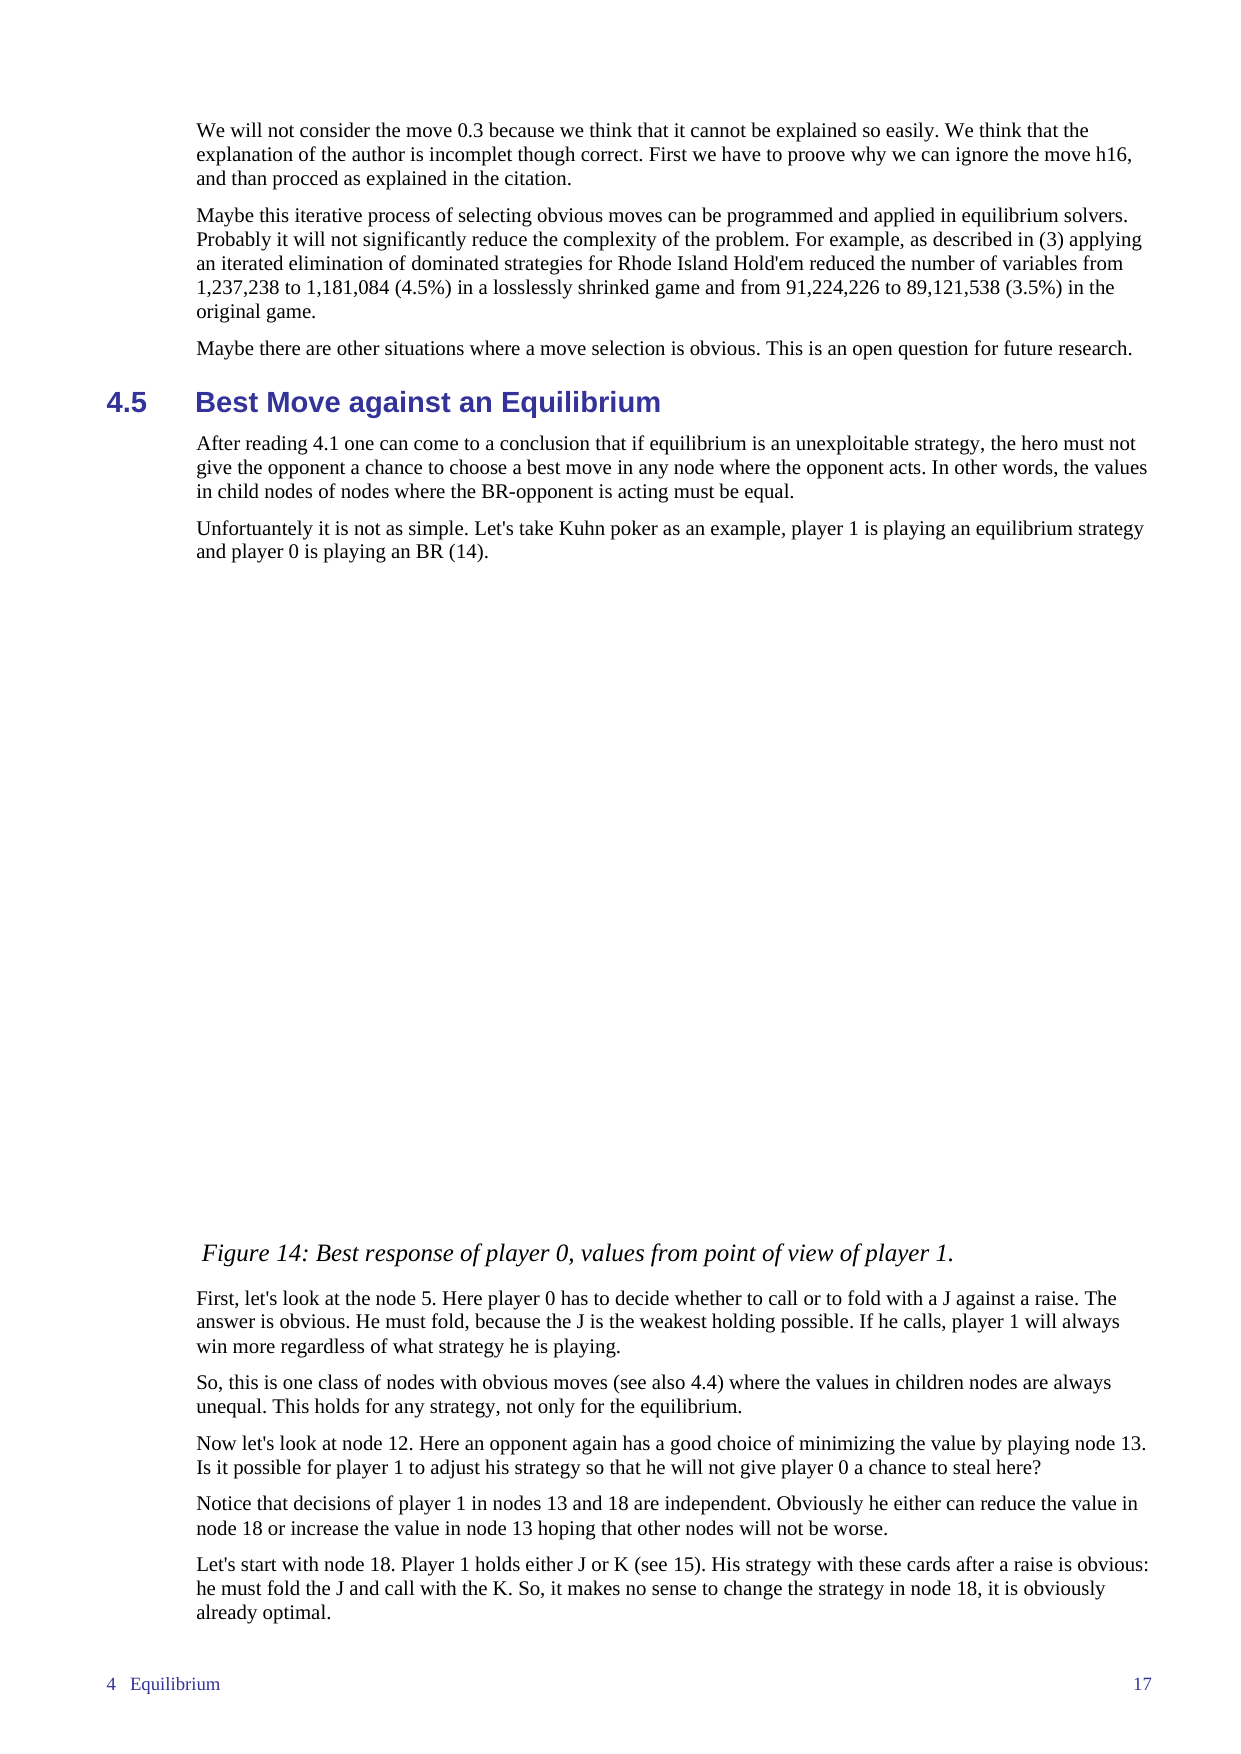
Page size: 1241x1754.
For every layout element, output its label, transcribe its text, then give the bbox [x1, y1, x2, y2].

text We will not consider the move 0.3 because we think that it cannot be explained so easily. We think that the explanation of the author is incomplet though correct. First we have to proove why we can ignore the move h16, and than procced as explained in the citation. [196, 118, 1152, 190]
table_cell Figure 14: Best response of player 0, values from point of view of player 1. [106, 1220, 1152, 1285]
subtitle Best Move against an Equilibrium [106, 385, 1152, 418]
text First, let's look at the node 5. Here player 0 has to decide whether to call or to fold with a J against a raise. The answer is obvious. He must fold, because the J is the weakest holding possible. If he calls, player 1 will always win more regardless of what strategy he is playing. [196, 1285, 1152, 1358]
text Let's start with node 18. Player 1 holds either J or K (see Figure 15). His strategy with these cards after a raise is obvious: he must fold the J and call with the K. So, it makes no sense to change the strategy in node 18, it is obviously already optimal. [196, 1552, 1152, 1624]
text Notice that decisions of player 1 in nodes 13 and 18 are independent. Obviously he either can reduce the value in node 18 or increase the value in node 13 hoping that other nodes will not be worse. [196, 1491, 1152, 1539]
text Maybe there are other situations where a move selection is obvious. This is an open question for future research. [196, 336, 1152, 360]
text After reading 4.1 one can come to a conclusion that if equilibrium is an unexploitable strategy, the hero must not give the opponent a chance to choose a best move in any node where the opponent acts. In other words, the values in child nodes of nodes where the BR-opponent is acting must be equal. [196, 431, 1152, 503]
table_header [106, 613, 1152, 1220]
text Maybe this iterative process of selecting obvious moves can be programmed and applied in equilibrium solvers. Probably it will not significantly reduce the complexity of the problem. For example, as described in (3) applying an iterated elimination of dominated strategies for Rhode Island Hold'em reduced the number of variables from 1,237,238 to 1,181,084 (4.5%) in a losslessly shrinked game and from 91,224,226 to 89,121,538 (3.5%) in the original game. [196, 203, 1152, 323]
text So, this is one class of nodes with obvious moves (see also 4.4) where the values in children nodes are always unequal. This holds for any strategy, not only for the equilibrium. [196, 1370, 1152, 1418]
text Unfortuantely it is not as simple. Let's take Kuhn poker as an example, player 1 is playing an equilibrium strategy and player 0 is playing an BR (Figure 14). [196, 515, 1152, 563]
text Now let's look at node 12. Here an opponent again has a good choice of minimizing the value by playing node 13. Is it possible for player 1 to adjust his strategy so that he will not give player 0 a chance to steal here? [196, 1431, 1152, 1479]
